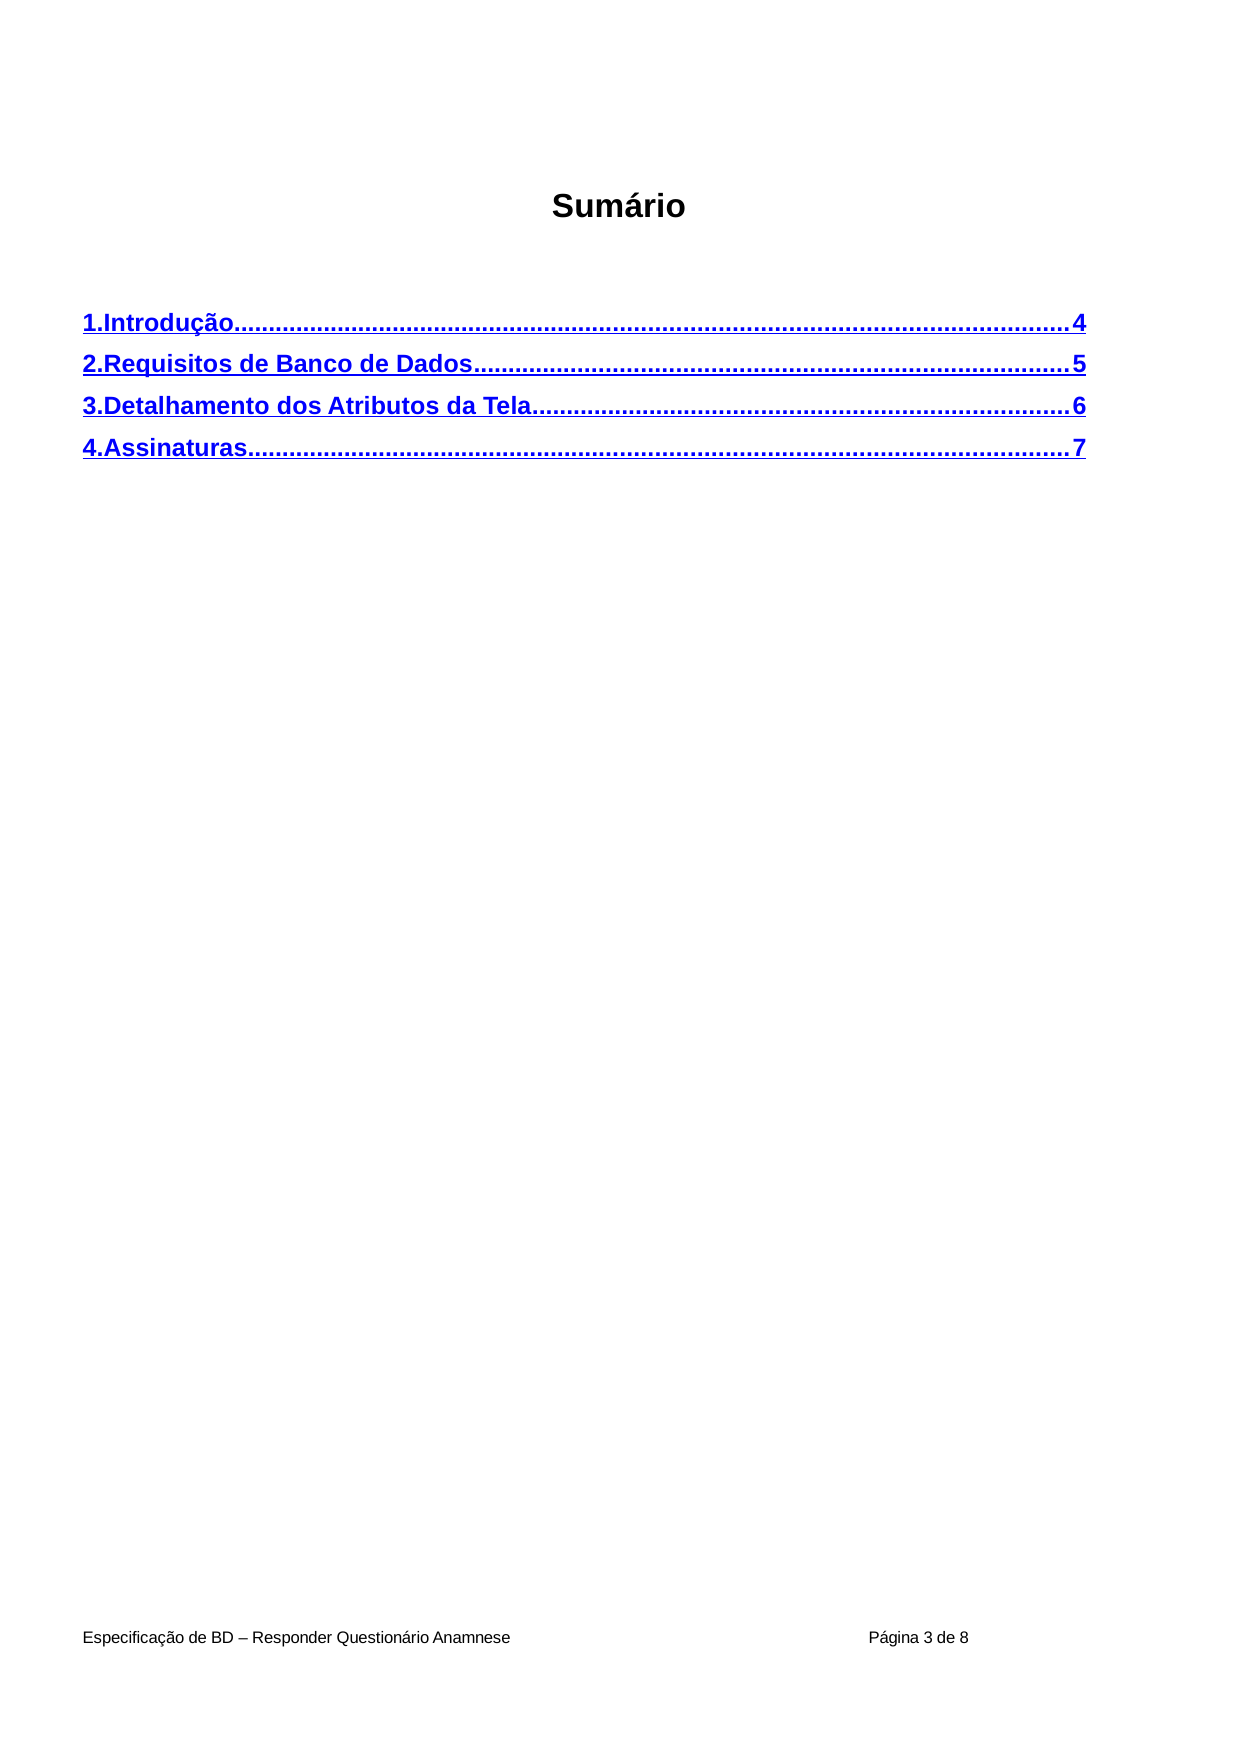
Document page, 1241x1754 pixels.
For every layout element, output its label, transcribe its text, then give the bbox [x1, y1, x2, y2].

title Sumário [82, 186, 1155, 224]
text 2.Requisitos de Banco de Dados 5 [82, 349, 1155, 378]
text 4.Assinaturas 7 [82, 432, 1155, 461]
text 1.Introdução 4 [82, 308, 1155, 337]
text 3.Detalhamento dos Atributos da Tela 6 [82, 391, 1155, 420]
